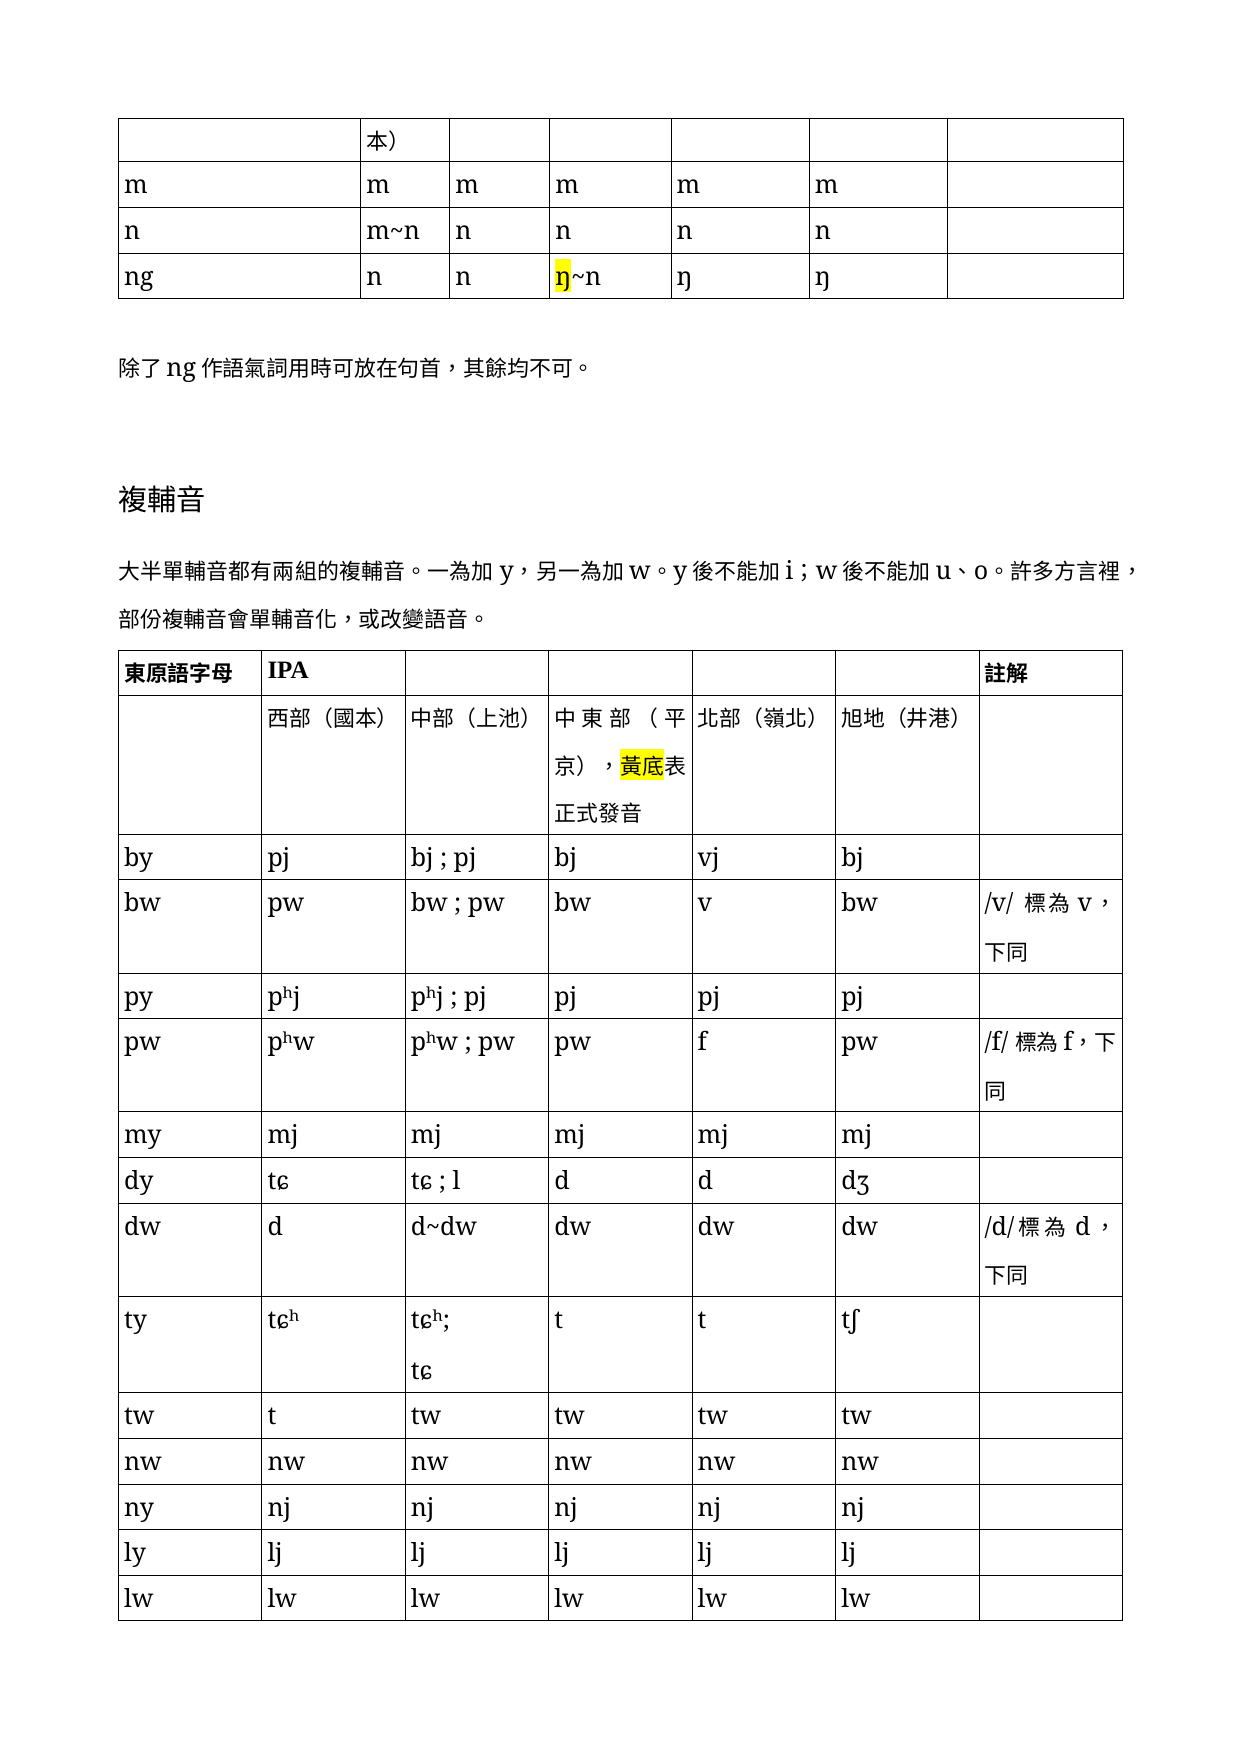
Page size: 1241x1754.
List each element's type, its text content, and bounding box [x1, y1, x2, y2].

table_cell by [119, 835, 261, 879]
table_cell m [810, 162, 947, 207]
table_cell ŋ [672, 254, 809, 298]
table_cell /f/ 標為f，下同 [980, 1019, 1122, 1111]
table_cell [980, 1530, 1122, 1575]
table_cell [980, 1485, 1122, 1529]
table_cell dy [119, 1158, 261, 1202]
table_cell pw [262, 880, 405, 972]
table_cell nw [693, 1439, 835, 1483]
table_cell lj [836, 1530, 979, 1575]
table_cell lw [119, 1576, 261, 1620]
table_cell n [450, 208, 549, 253]
table_cell bj [549, 835, 692, 879]
table_cell 中東部（平京），黃底表正式發音 [549, 696, 692, 834]
table_cell lw [693, 1576, 835, 1620]
table_cell tɕ ; l [406, 1158, 548, 1202]
table_cell [948, 254, 1123, 298]
table_cell n [361, 254, 449, 298]
table_cell lw [836, 1576, 979, 1620]
table_cell n [810, 208, 947, 253]
table_cell [980, 974, 1122, 1018]
table_header 註解 [980, 651, 1122, 695]
table_cell nj [406, 1485, 548, 1529]
table_cell ly [119, 1530, 261, 1575]
table_header [406, 651, 548, 695]
table_cell lw [262, 1576, 405, 1620]
table_cell pj [549, 974, 692, 1018]
table_cell bj ; pj [406, 835, 548, 879]
table_header [549, 651, 692, 695]
table_cell t [693, 1297, 835, 1392]
table_cell lj [693, 1530, 835, 1575]
table_cell tw [693, 1393, 835, 1438]
table_cell m [550, 162, 671, 207]
table_cell n [119, 208, 360, 253]
table_cell lw [406, 1576, 548, 1620]
table_cell tɕʰ [262, 1297, 405, 1392]
table_cell m [361, 162, 449, 207]
table_cell mj [549, 1112, 692, 1157]
table_cell [980, 1576, 1122, 1620]
table_cell py [119, 974, 261, 1018]
table_cell tw [406, 1393, 548, 1438]
table_cell tʃ [836, 1297, 979, 1392]
table_cell nj [262, 1485, 405, 1529]
table_cell [119, 696, 261, 834]
table_cell dw [836, 1204, 979, 1296]
table_cell tɕ [262, 1158, 405, 1202]
table_cell /d/標為d，下同 [980, 1204, 1122, 1296]
table_cell bw [549, 880, 692, 972]
table_cell [550, 119, 671, 161]
table_cell [980, 1393, 1122, 1438]
table_cell m [119, 162, 360, 207]
table_cell t [549, 1297, 692, 1392]
table_cell n [450, 254, 549, 298]
table_cell m [450, 162, 549, 207]
table_cell bw ; pw [406, 880, 548, 972]
table_cell dw [693, 1204, 835, 1296]
table_header [119, 119, 360, 161]
table_cell /v/ 標為v，下同 [980, 880, 1122, 972]
table_cell v [693, 880, 835, 972]
table_cell dw [119, 1204, 261, 1296]
table_cell mj [836, 1112, 979, 1157]
table_header [693, 651, 835, 695]
table_cell tɕʰ; tɕ [406, 1297, 548, 1392]
table_cell [980, 835, 1122, 879]
table_cell nj [693, 1485, 835, 1529]
table_cell d [693, 1158, 835, 1202]
table_header IPA [262, 651, 405, 695]
table_cell ny [119, 1485, 261, 1529]
table_cell n [672, 208, 809, 253]
table_cell pw [549, 1019, 692, 1111]
table_cell pʰj [262, 974, 405, 1018]
table_cell nw [406, 1439, 548, 1483]
table_cell pj [693, 974, 835, 1018]
table_cell dw [549, 1204, 692, 1296]
table_cell bw [836, 880, 979, 972]
table_cell tw [549, 1393, 692, 1438]
table_cell lj [549, 1530, 692, 1575]
table_cell 北部（嶺北） [693, 696, 835, 834]
table_cell d [549, 1158, 692, 1202]
table_cell ty [119, 1297, 261, 1392]
table_cell mj [693, 1112, 835, 1157]
table_cell pw [836, 1019, 979, 1111]
table_cell pʰw ; pw [406, 1019, 548, 1111]
table_cell my [119, 1112, 261, 1157]
table_cell m~n [361, 208, 449, 253]
table_cell m [672, 162, 809, 207]
table_cell nw [262, 1439, 405, 1483]
table_cell mj [262, 1112, 405, 1157]
table_cell [980, 1297, 1122, 1392]
table_cell 中部（上池） [406, 696, 548, 834]
table_cell t [262, 1393, 405, 1438]
table_cell vj [693, 835, 835, 879]
table_cell tw [119, 1393, 261, 1438]
table_cell pʰw [262, 1019, 405, 1111]
table_cell nj [549, 1485, 692, 1529]
table_cell ŋ~n [550, 254, 671, 298]
table_cell lj [262, 1530, 405, 1575]
table_cell ng [119, 254, 360, 298]
table_header [948, 119, 1123, 161]
table_cell nw [836, 1439, 979, 1483]
table_cell [980, 1158, 1122, 1202]
table_cell bw [119, 880, 261, 972]
table_cell f [693, 1019, 835, 1111]
text 除了ng作語氣詞用時可放在句首，其餘均不可。 [118, 349, 1122, 383]
table_cell [672, 119, 809, 161]
table_cell [810, 119, 947, 161]
table_cell lw [549, 1576, 692, 1620]
table_cell pj [836, 974, 979, 1018]
table_cell [948, 208, 1123, 253]
table_cell mj [406, 1112, 548, 1157]
table_cell pj [262, 835, 405, 879]
table_cell n [550, 208, 671, 253]
table_header [836, 651, 979, 695]
table_cell [450, 119, 549, 161]
table_cell 西部（國本） [262, 696, 405, 834]
table_cell [980, 1439, 1122, 1483]
table_cell nj [836, 1485, 979, 1529]
table_cell lj [406, 1530, 548, 1575]
table_cell d [262, 1204, 405, 1296]
table_cell dʒ [836, 1158, 979, 1202]
text 大半單輔音都有兩組的複輔音。一為加y，另一為加w。y後不能加i；w後不能加u、o。許多方言裡，部份複輔音會單輔音化，或改變語音。 [118, 552, 1122, 634]
table_cell ŋ [810, 254, 947, 298]
table_cell tw [836, 1393, 979, 1438]
table_cell d~dw [406, 1204, 548, 1296]
table_cell pw [119, 1019, 261, 1111]
table_cell pʰj ; pj [406, 974, 548, 1018]
table_cell nw [549, 1439, 692, 1483]
table_cell [980, 696, 1122, 834]
table_cell [948, 162, 1123, 207]
table_header 東原語字母 [119, 651, 261, 695]
table_cell 本） [361, 119, 449, 161]
table_cell bj [836, 835, 979, 879]
table_cell 旭地（井港） [836, 696, 979, 834]
subtitle 複輔音 [118, 476, 1122, 519]
table_cell nw [119, 1439, 261, 1483]
table_cell [980, 1112, 1122, 1157]
